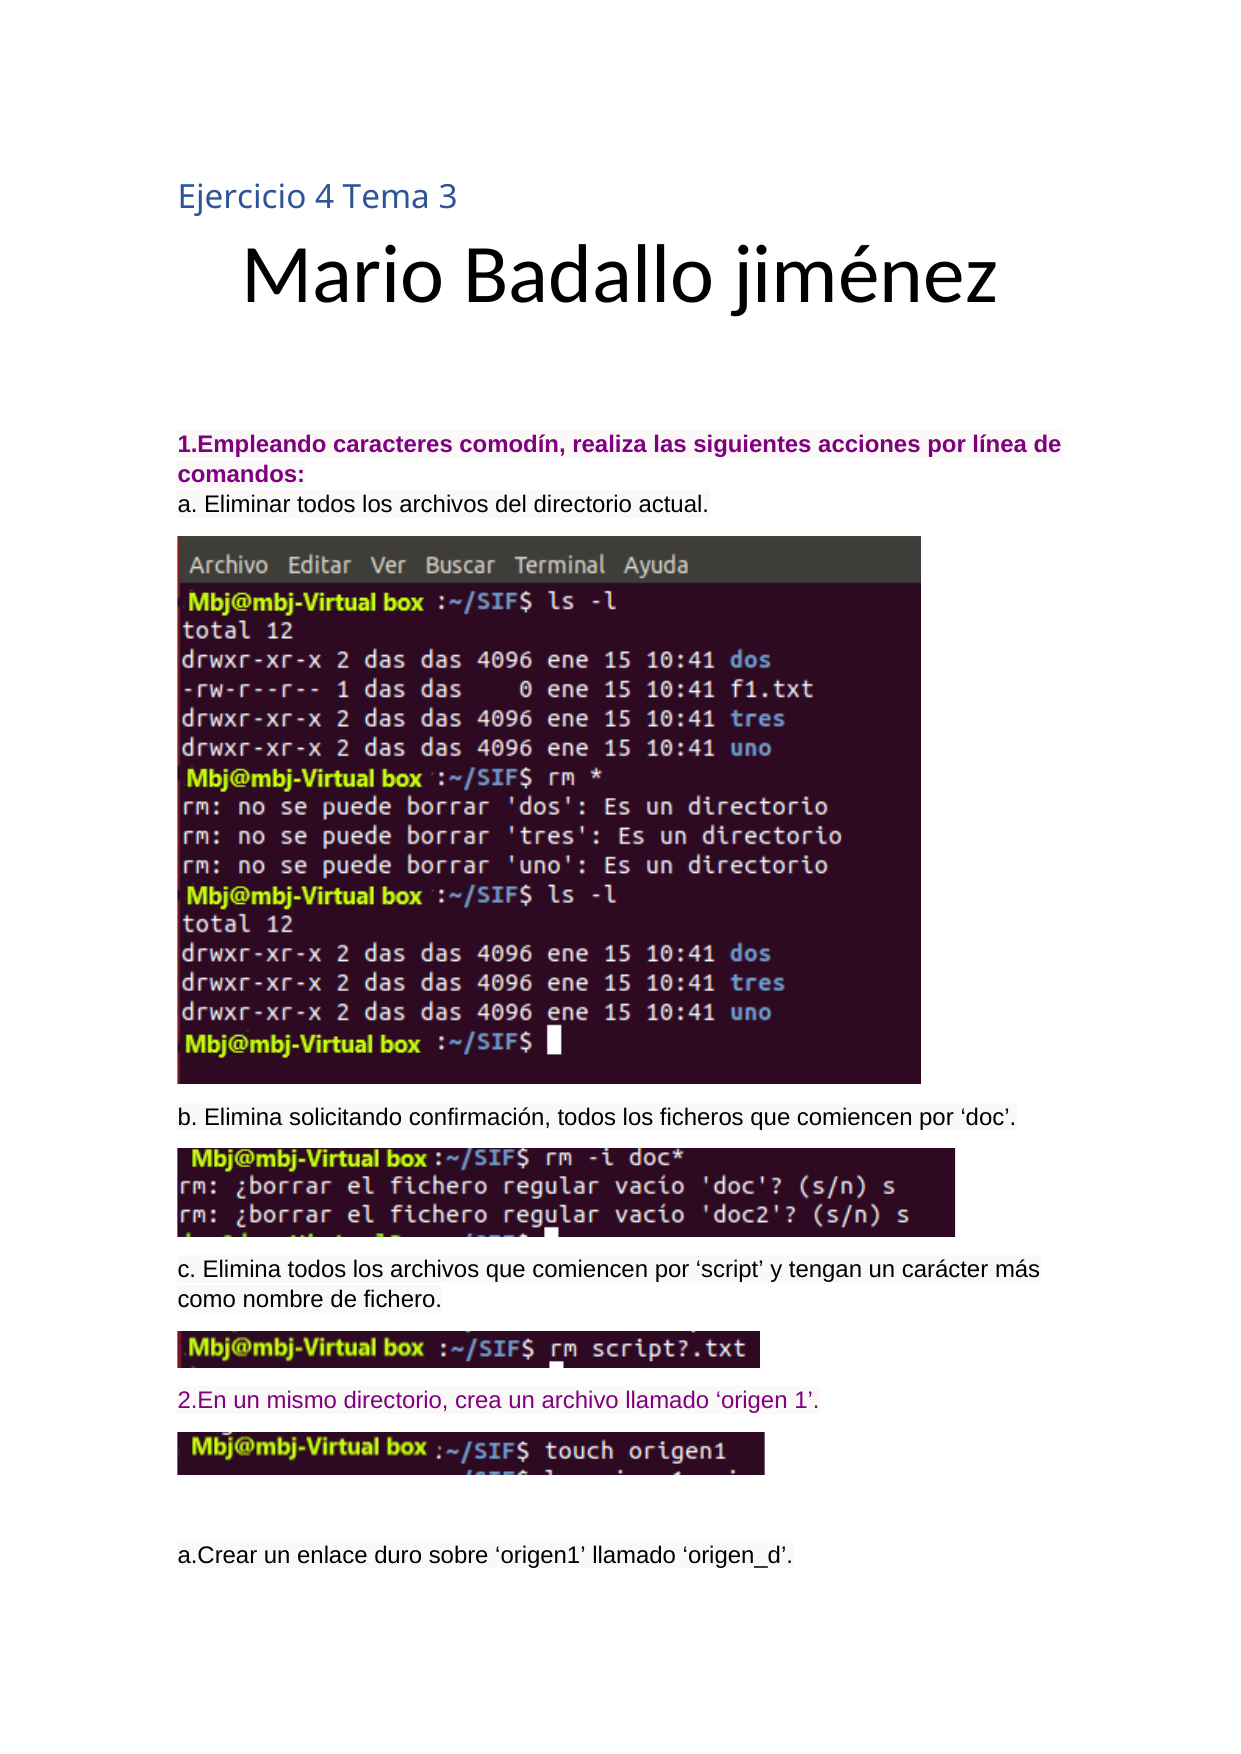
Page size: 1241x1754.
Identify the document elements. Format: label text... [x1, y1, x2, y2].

subtitle Ejercicio 4 Tema 3 [177, 173, 1063, 218]
picture [177, 1148, 956, 1237]
text c. Elimina todos los archivos que comiencen por ‘script’ y tengan un carácter más como nombre de fichero. [177, 1255, 1063, 1313]
text 2.En un mismo directorio, crea un archivo llamado ‘origen 1’. [177, 1386, 1063, 1414]
picture [177, 536, 921, 1084]
picture [177, 1432, 765, 1475]
text b. Elimina solicitando confirmación, todos los ficheros que comiencen por ‘doc’. [177, 1102, 1063, 1130]
subtitle 1.Empleando caracteres comodín, realiza las siguientes acciones por línea de comandos: [177, 430, 1063, 488]
text Mario Badallo jiménez [177, 222, 1063, 323]
text a. Eliminar todos los archivos del directorio actual. [177, 490, 1063, 518]
picture [177, 1331, 760, 1368]
text a.Crear un enlace duro sobre ‘origen1’ llamado ‘origen_d’. [177, 1541, 1063, 1568]
